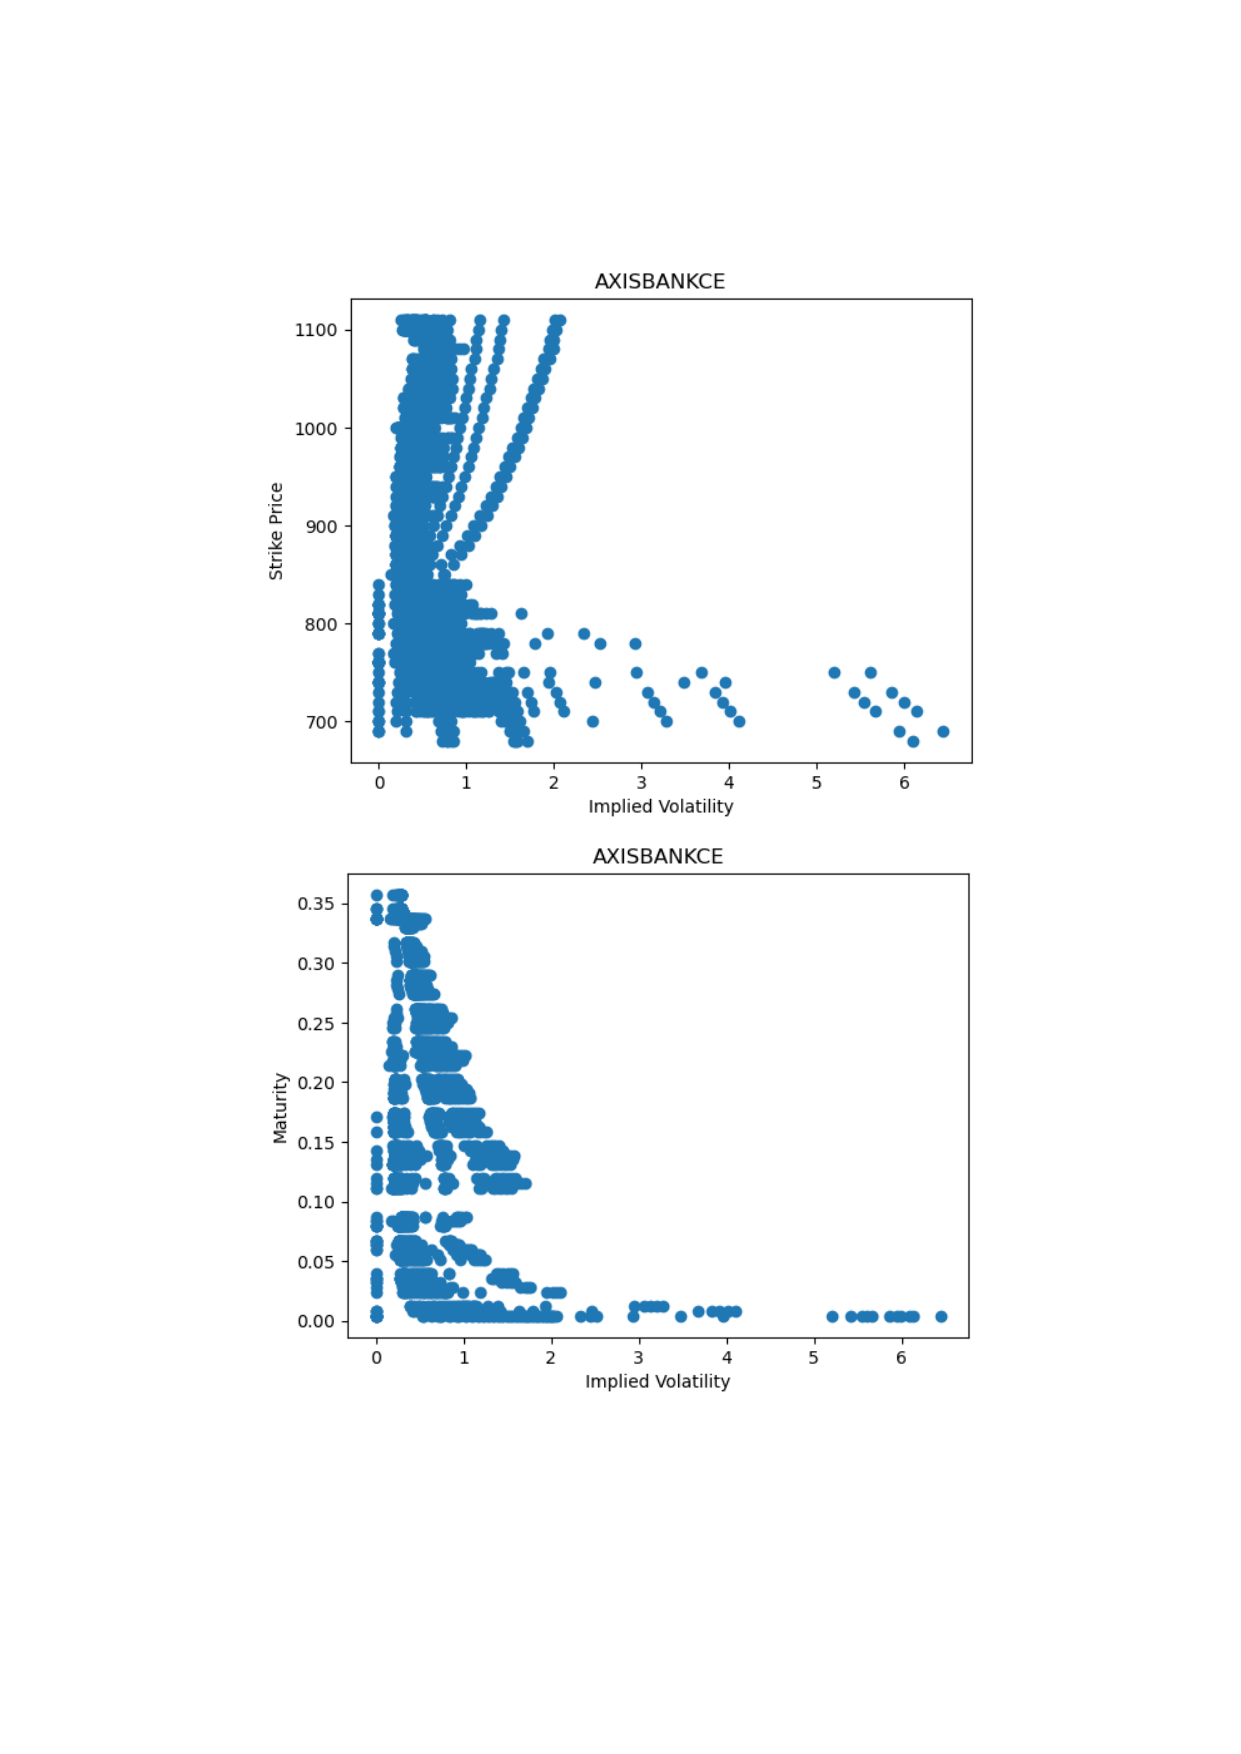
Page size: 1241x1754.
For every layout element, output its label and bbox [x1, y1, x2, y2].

picture [260, 836, 980, 1404]
picture [257, 261, 983, 829]
